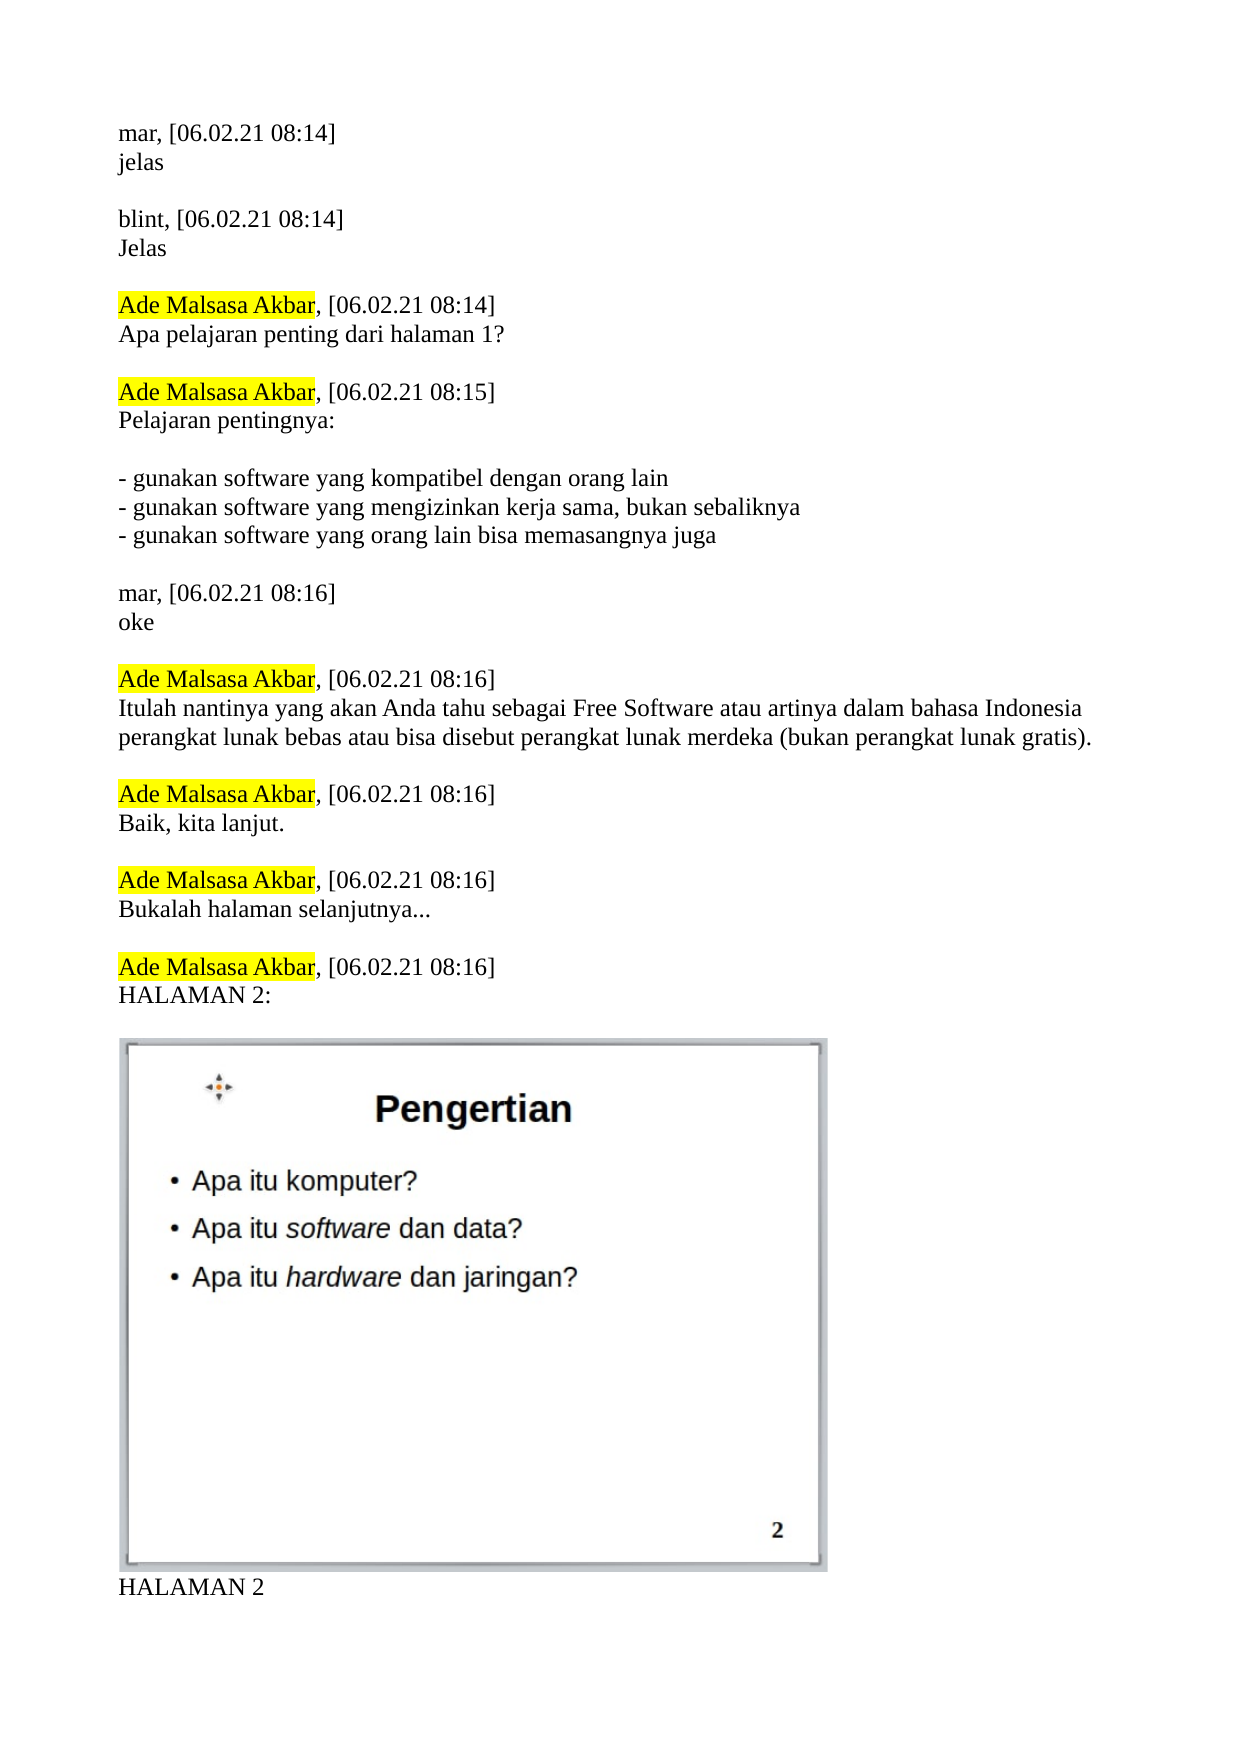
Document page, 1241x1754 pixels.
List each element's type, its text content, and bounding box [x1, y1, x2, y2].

text - gunakan software yang orang lain bisa memasangnya juga [118, 521, 1122, 549]
text blint, [06.02.21 08:14] [118, 204, 1122, 233]
picture [119, 1038, 828, 1572]
text jelas [118, 147, 1122, 176]
text Ade Malsasa Akbar, [06.02.21 08:16] [118, 952, 1122, 981]
text Ade Malsasa Akbar, [06.02.21 08:16] [118, 664, 1122, 693]
text mar, [06.02.21 08:14] [118, 118, 1122, 147]
text oke [118, 607, 1122, 636]
text HALAMAN 2: [118, 981, 1122, 1009]
text Pelajaran pentingnya: [118, 406, 1122, 434]
text - gunakan software yang mengizinkan kerja sama, bukan sebaliknya [118, 492, 1122, 521]
text Ade Malsasa Akbar, [06.02.21 08:15] [118, 377, 1122, 406]
text Apa pelajaran penting dari halaman 1? [118, 319, 1122, 348]
text HALAMAN 2 [118, 1038, 1122, 1601]
text - gunakan software yang kompatibel dengan orang lain [118, 463, 1122, 492]
text mar, [06.02.21 08:16] [118, 578, 1122, 607]
text Ade Malsasa Akbar, [06.02.21 08:14] [118, 291, 1122, 319]
text Ade Malsasa Akbar, [06.02.21 08:16] [118, 779, 1122, 808]
text Ade Malsasa Akbar, [06.02.21 08:16] [118, 866, 1122, 894]
text Bukalah halaman selanjutnya... [118, 894, 1122, 923]
text Itulah nantinya yang akan Anda tahu sebagai Free Software atau artinya dalam bahasa Indonesia perangkat lunak bebas atau bisa disebut perangkat lunak merdeka (bukan perangkat lunak gratis). [118, 693, 1122, 751]
text Baik, kita lanjut. [118, 808, 1122, 837]
text Jelas [118, 233, 1122, 262]
